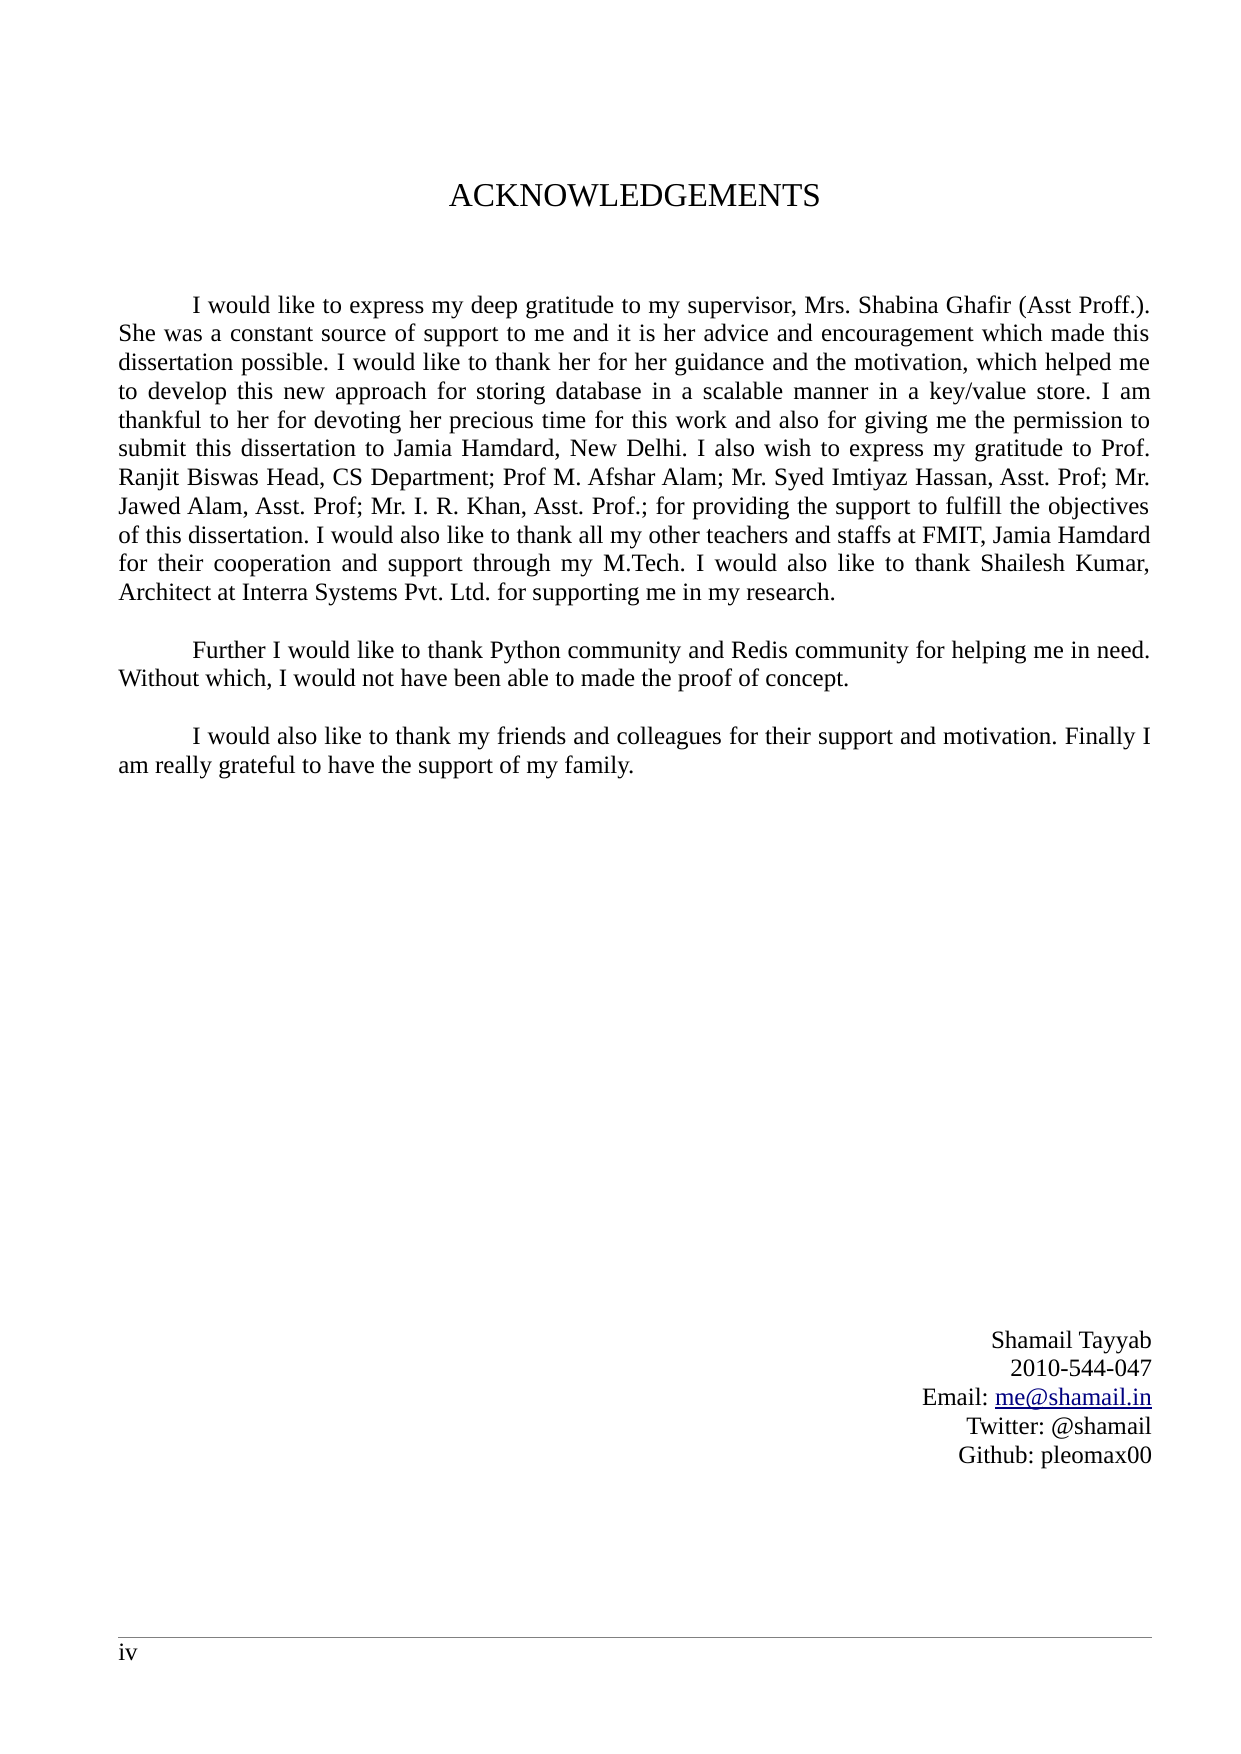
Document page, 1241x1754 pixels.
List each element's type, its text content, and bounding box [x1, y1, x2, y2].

text Further I would like to thank Python community and Redis community for helping me in need. Without which, I would not have been able to made the proof of concept. [118, 635, 1152, 692]
text Shamail Tayyab [118, 1325, 1152, 1353]
text Github: pleomax00 [118, 1440, 1152, 1468]
text I would like to express my deep gratitude to my supervisor, Mrs. Shabina Ghafir (Asst Proff.). She was a constant source of support to me and it is her advice and encouragement which made this dissertation possible. I would like to thank her for her guidance and the motivation, which helped me to develop this new approach for storing database in a scalable manner in a key/value store. I am thankful to her for devoting her precious time for this work and also for giving me the permission to submit this dissertation to Jamia Hamdard, New Delhi. I also wish to express my gratitude to Prof. Ranjit Biswas Head, CS Department; Prof M. Afshar Alam; Mr. Syed Imtiyaz Hassan, Asst. Prof; Mr. Jawed Alam, Asst. Prof; Mr. I. R. Khan, Asst. Prof.; for providing the support to fulfill the objectives of this dissertation. I would also like to thank all my other teachers and staffs at FMIT, Jamia Hamdard for their cooperation and support through my M.Tech. I would also like to thank Shailesh Kumar, Architect at Interra Systems Pvt. Ltd. for supporting me in my research. [118, 290, 1152, 606]
text Email: me@shamail.in [118, 1382, 1152, 1411]
text ACKNOWLEDGEMENTS [118, 175, 1152, 213]
text 2010-544-047 [118, 1353, 1152, 1382]
text I would also like to thank my friends and colleagues for their support and motivation. Finally I am really grateful to have the support of my family. [118, 721, 1152, 778]
text Twitter: @shamail [118, 1411, 1152, 1440]
